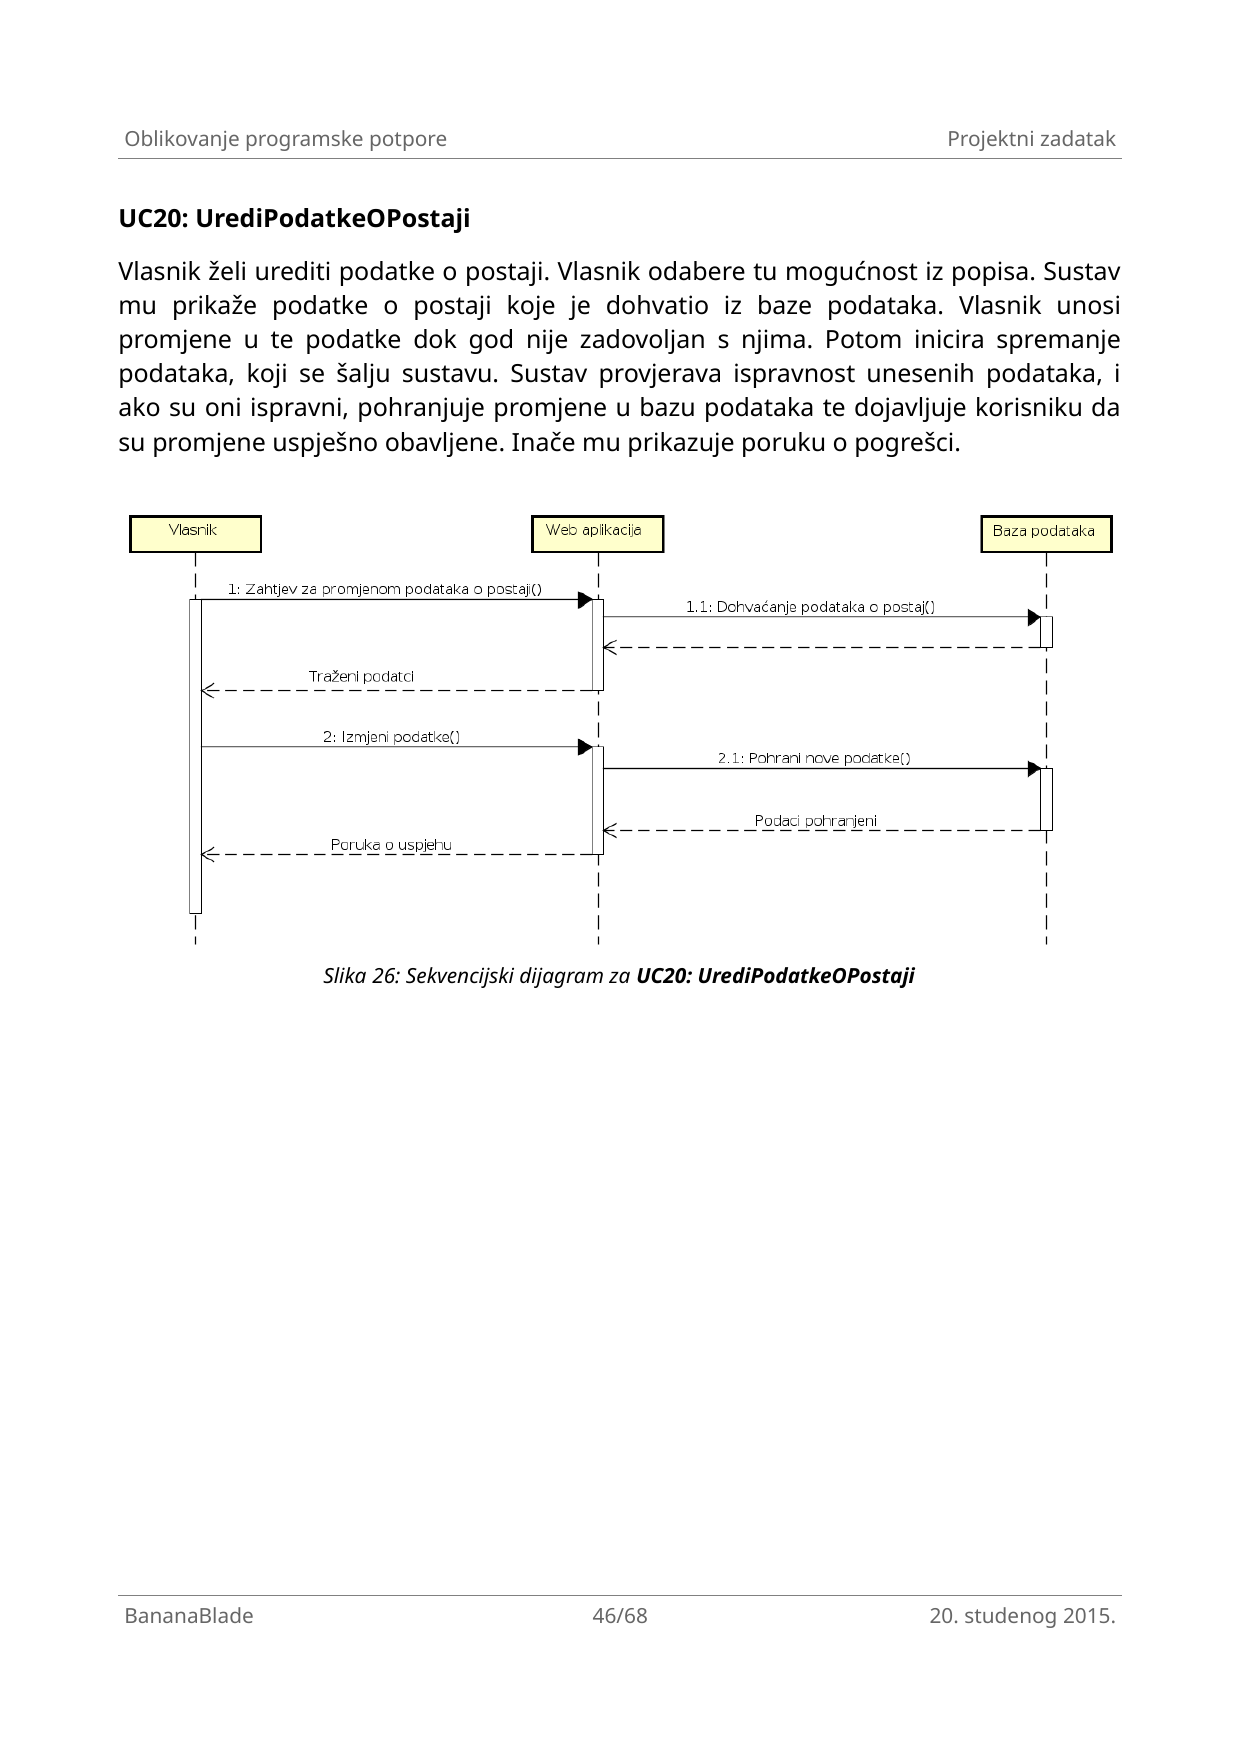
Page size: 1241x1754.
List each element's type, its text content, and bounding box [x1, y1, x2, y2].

subtitle UC20: UrediPodatkeOPostaji [118, 201, 1122, 234]
text Vlasnik želi urediti podatke o postaji. Vlasnik odabere tu mogućnost iz popisa. Sustav mu prikaže podatke o postaji koje je dohvatio iz baze podataka. Vlasnik unosi promjene u te podatke dok god nije zadovoljan s njima. Potom inicira spremanje podataka, koji se šalju sustavu. Sustav provjerava ispravnost unesenih podataka, i ako su oni ispravni, pohranjuje promjene u bazu podataka te dojavljuje korisniku da su promjene uspješno obavljene. Inače mu prikazuje poruku o pogrešci. [118, 254, 1122, 458]
text Slika 26: Sekvencijski dijagram za UC20: UrediPodatkeOPostaji [118, 956, 1122, 989]
picture [118, 504, 1123, 956]
